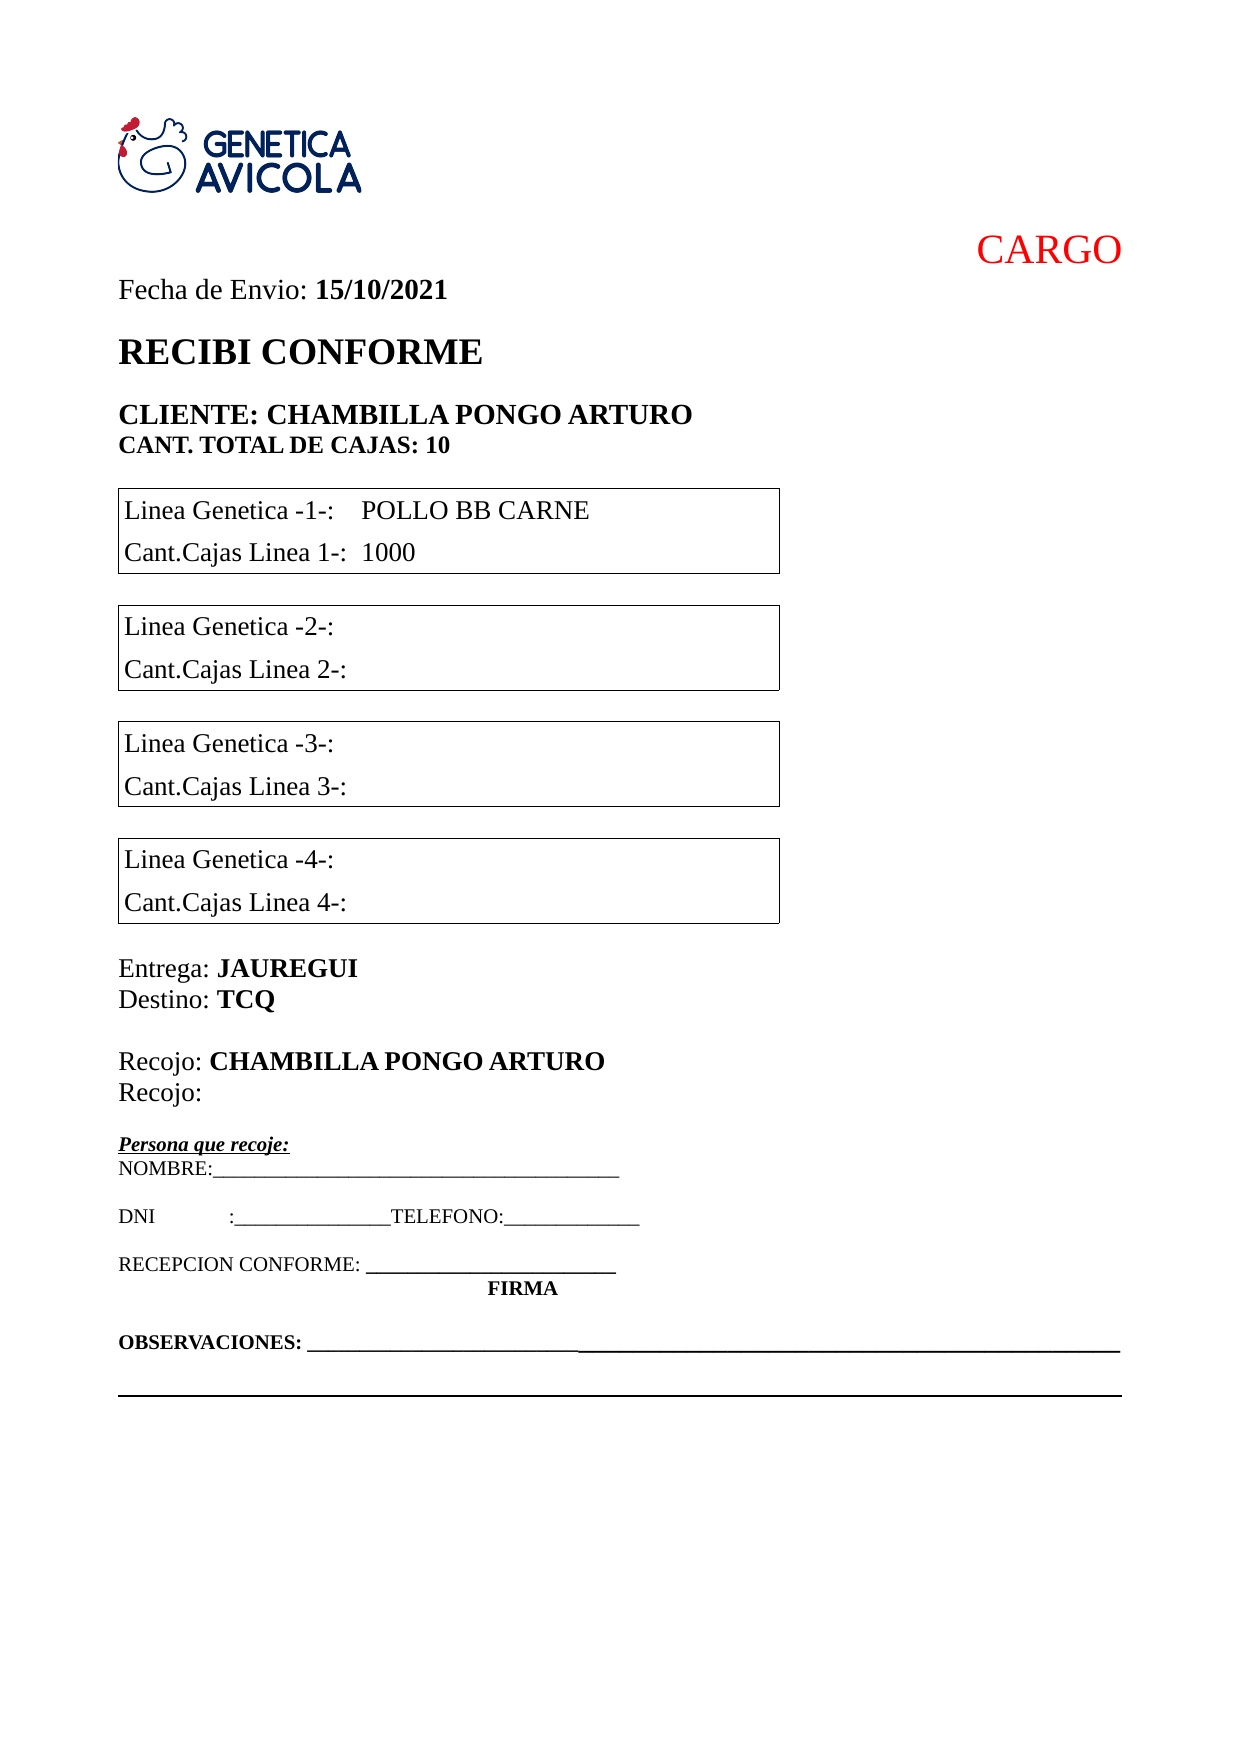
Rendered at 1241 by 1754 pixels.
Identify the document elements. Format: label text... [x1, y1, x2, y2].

table_cell [356, 839, 779, 880]
table_cell Linea Genetica -4-: [119, 839, 356, 880]
text Fecha de Envio: 15/10/2021 [118, 272, 1122, 306]
table_cell [356, 574, 779, 604]
table_cell [356, 606, 779, 647]
text Entrega: JAUREGUI [118, 952, 1122, 983]
table_cell Cant.Cajas Linea 2-: [119, 647, 356, 690]
text DNI :_______________TELEFONO:_____________ [118, 1204, 1122, 1228]
table_cell [356, 647, 779, 690]
table_cell [356, 880, 779, 923]
text RECEPCION CONFORME: ________________________ [118, 1252, 1122, 1276]
text FIRMA [118, 1276, 1122, 1300]
table_header Linea Genetica -1-: [119, 489, 356, 531]
table_cell [356, 807, 779, 838]
text Recojo: [118, 1076, 1122, 1108]
table_cell [118, 807, 356, 838]
table_cell [356, 722, 779, 764]
table_cell 1000 [356, 531, 779, 573]
table_cell Linea Genetica -3-: [119, 722, 356, 764]
picture [117, 117, 362, 193]
text CANT. TOTAL DE CAJAS: 10 [118, 431, 1122, 459]
text OBSERVACIONES: __________________________________________________________________ [118, 1324, 1122, 1355]
table_header POLLO BB CARNE [356, 489, 779, 531]
text CLIENTE: CHAMBILLA PONGO ARTURO [118, 397, 1122, 431]
text Recojo: CHAMBILLA PONGO ARTURO [118, 1045, 1122, 1076]
text CARGO [118, 224, 1122, 272]
table_cell Cant.Cajas Linea 3-: [119, 764, 356, 806]
text NOMBRE:_______________________________________ [118, 1156, 1122, 1180]
table_cell [356, 691, 779, 721]
table_cell [356, 764, 779, 806]
text Destino: TCQ [118, 983, 1122, 1014]
table_cell [118, 691, 356, 721]
table_cell Cant.Cajas Linea 1-: [119, 531, 356, 573]
table_cell Linea Genetica -2-: [119, 606, 356, 647]
text Persona que recoje: [118, 1132, 1122, 1156]
table_cell [118, 574, 356, 604]
table_cell Cant.Cajas Linea 4-: [119, 880, 356, 923]
text RECIBI CONFORME [118, 330, 1122, 373]
